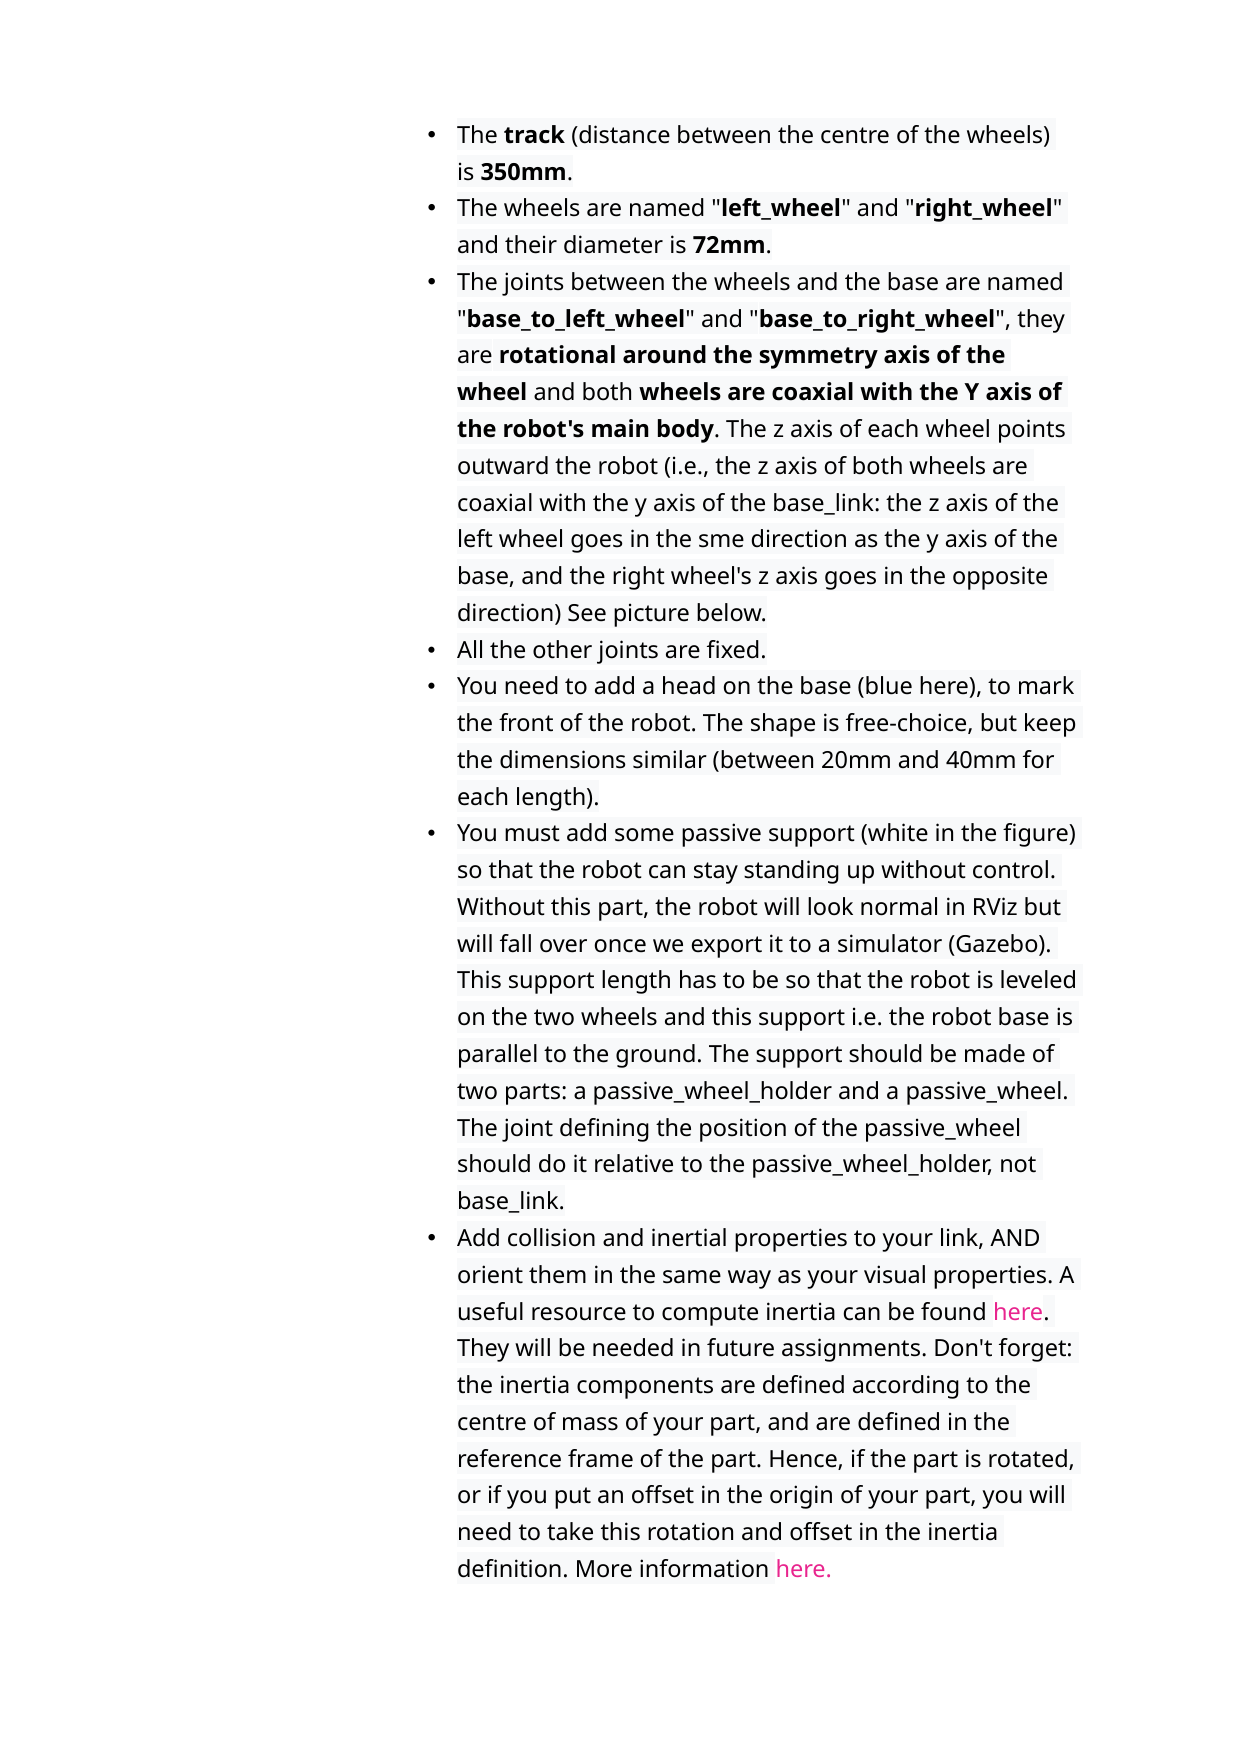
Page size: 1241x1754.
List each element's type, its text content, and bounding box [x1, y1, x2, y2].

list All the other joints are fixed. [427, 633, 1099, 665]
list The wheels are named "left_wheel" and "right_wheel" and their diameter is 72mm. [427, 192, 1099, 260]
list The track (distance between the centre of the wheels) is 350mm. [427, 118, 1099, 187]
list The joints between the wheels and the base are named "base_to_left_wheel" and "base_to_right_wheel", they are rotational around the symmetry axis of the wheel and both wheels are coaxial with the Y axis of the robot's main body. The z axis of each wheel points outward the robot (i.e., the z axis of both wheels are coaxial with the y axis of the base_link: the z axis of the left wheel goes in the sme direction as the y axis of the base, and the right wheel's z axis goes in the opposite direction) See picture below. [427, 265, 1099, 628]
list You need to add a head on the base (blue here), to mark the front of the robot. The shape is free-choice, but keep the dimensions similar (between 20mm and 40mm for each length). [427, 670, 1099, 812]
list You must add some passive support (white in the figure) so that the robot can stay standing up without control. Without this part, the robot will look normal in RViz but will fall over once we export it to a simulator (Gazebo). This support length has to be so that the robot is leveled on the two wheels and this support i.e. the robot base is parallel to the ground. The support should be made of two parts: a passive_wheel_holder and a passive_wheel. The joint defining the position of the passive_wheel should do it relative to the passive_wheel_holder, not base_link. [427, 817, 1099, 1216]
list Add collision and inertial properties to your link, AND orient them in the same way as your visual properties. A useful resource to compute inertia can be found here. They will be needed in future assignments. Don't forget: the inertia components are defined according to the centre of mass of your part, and are defined in the reference frame of the part. Hence, if the part is rotated, or if you put an offset in the origin of your part, you will need to take this rotation and offset in the inertia definition. More information here. [427, 1221, 1099, 1584]
